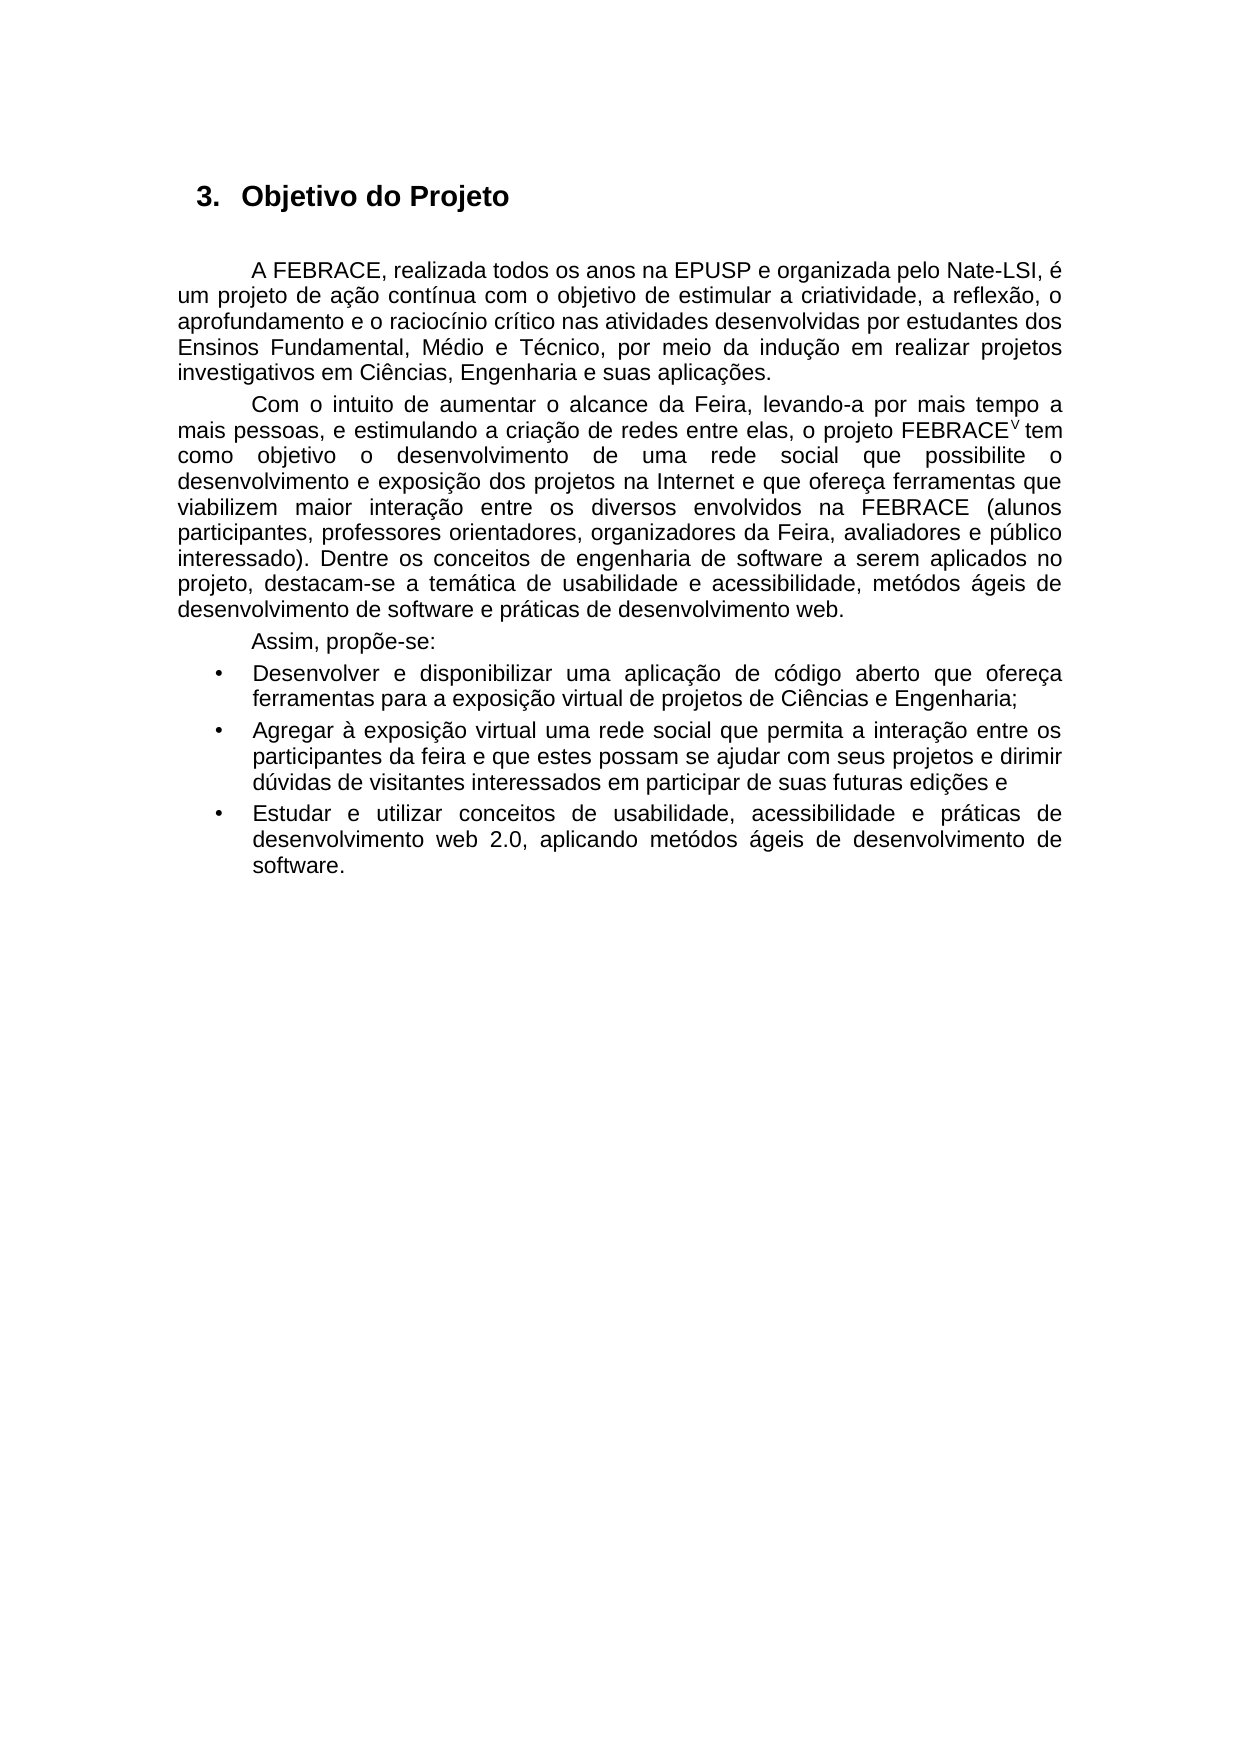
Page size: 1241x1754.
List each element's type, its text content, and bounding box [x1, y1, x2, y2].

text Assim, propõe-se: [177, 628, 1063, 654]
text A FEBRACE, realizada todos os anos na EPUSP e organizada pelo Nate-LSI, é um projeto de ação contínua com o objetivo de estimular a criatividade, a reflexão, o aprofundamento e o raciocínio crítico nas atividades desenvolvidas por estudantes dos Ensinos Fundamental, Médio e Técnico, por meio da indução em realizar projetos investigativos em Ciências, Engenharia e suas aplicações. [177, 257, 1063, 385]
list Estudar e utilizar conceitos de usabilidade, acessibilidade e práticas de desenvolvimento web 2.0, aplicando metódos ágeis de desenvolvimento de software. [215, 801, 1063, 878]
text Com o intuito de aumentar o alcance da Feira, levando-a por mais tempo a mais pessoas, e estimulando a criação de redes entre elas, o projeto FEBRACEV tem como objetivo o desenvolvimento de uma rede social que possibilite o desenvolvimento e exposição dos projetos na Internet e que ofereça ferramentas que viabilizem maior interação entre os diversos envolvidos na FEBRACE (alunos participantes, professores orientadores, organizadores da Feira, avaliadores e público interessado). Dentre os conceitos de engenharia de software a serem aplicados no projeto, destacam-se a temática de usabilidade e acessibilidade, metódos ágeis de desenvolvimento de software e práticas de desenvolvimento web. [177, 392, 1063, 622]
list Agregar à exposição virtual uma rede social que permita a interação entre os participantes da feira e que estes possam se ajudar com seus projetos e dirimir dúvidas de visitantes interessados em participar de suas futuras edições e [215, 718, 1063, 795]
list Desenvolver e disponibilizar uma aplicação de código aberto que ofereça ferramentas para a exposição virtual de projetos de Ciências e Engenharia; [215, 660, 1063, 712]
subtitle Objetivo do Projeto [196, 180, 1063, 213]
